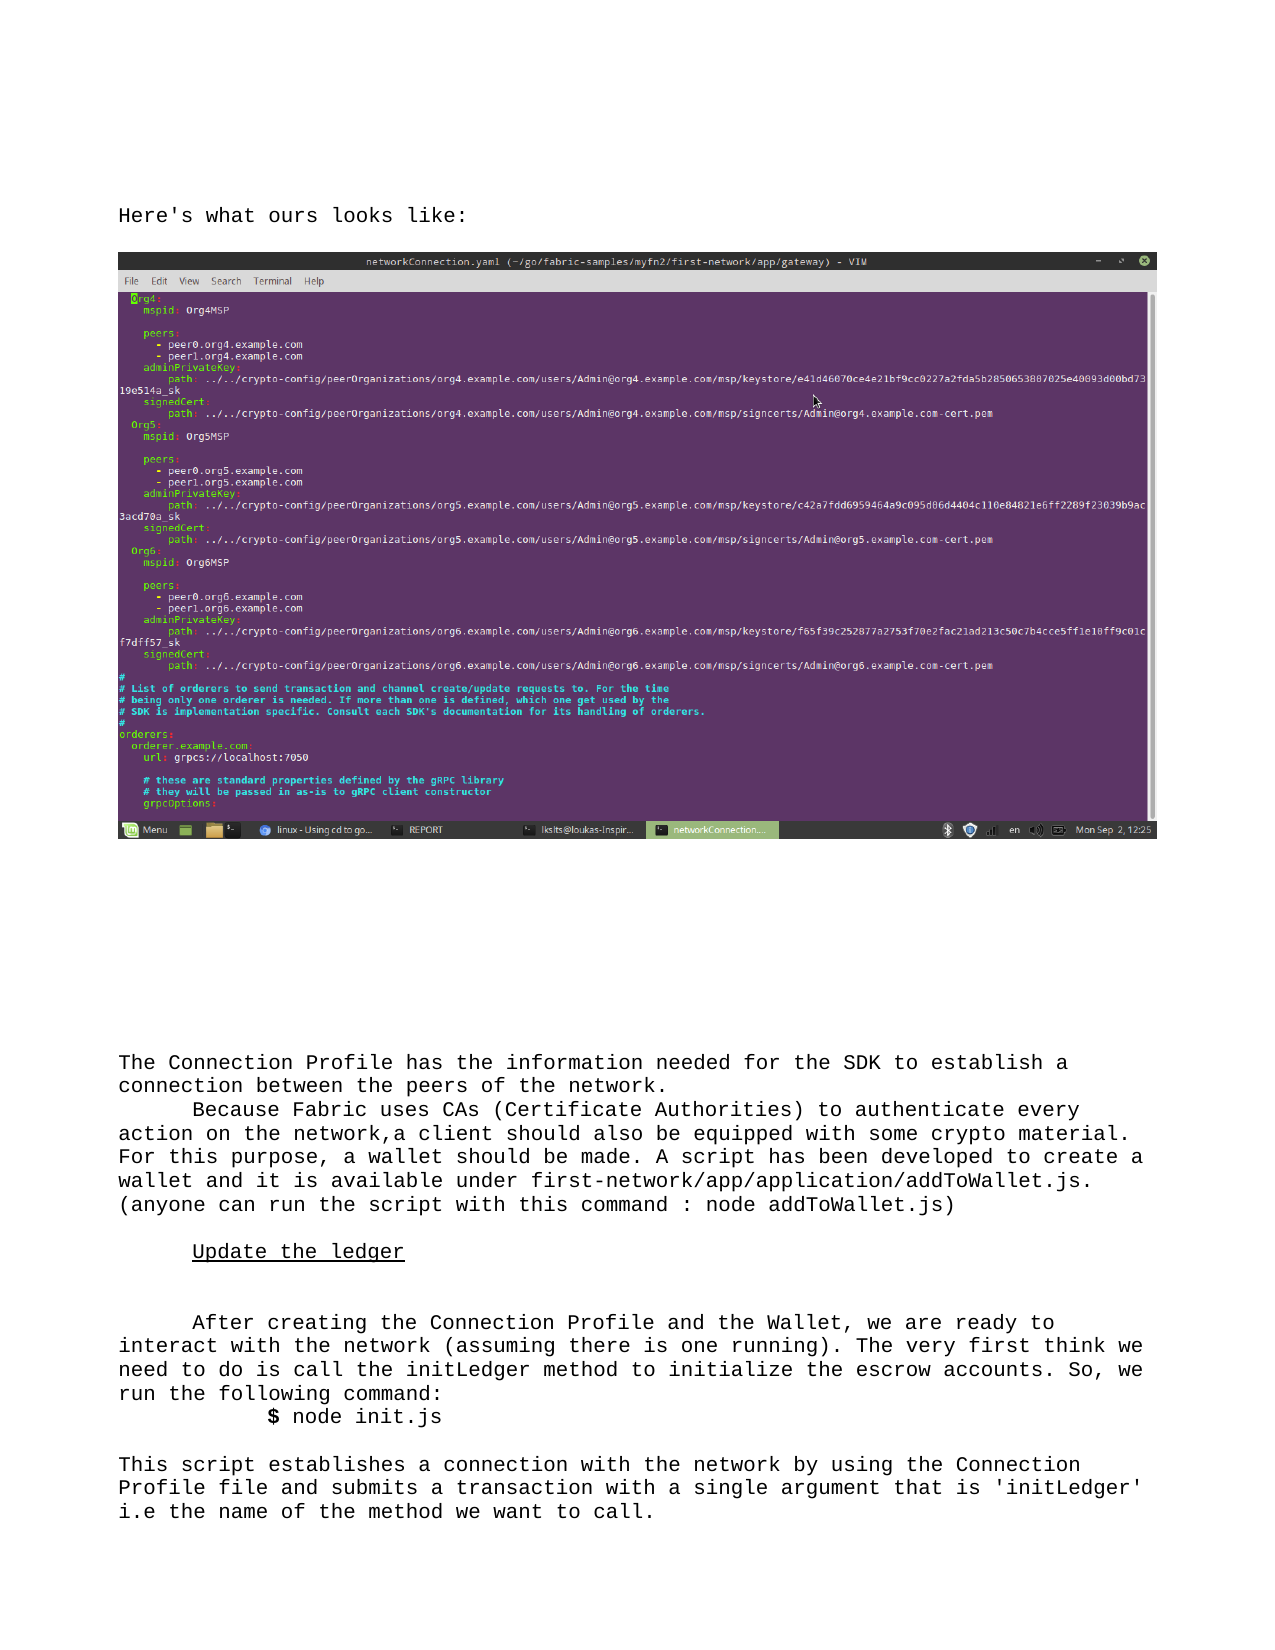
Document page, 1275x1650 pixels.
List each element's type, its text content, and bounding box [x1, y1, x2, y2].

text Here's what ours looks like: [118, 205, 1157, 229]
text After creating the Connection Profile and the Wallet, we are ready to interact with the network (assuming there is one running). The very first think we need to do is call the initLedger method to initialize the escrow accounts. So, we run the following command: [118, 1312, 1157, 1406]
list $ node init.js [229, 1406, 1157, 1430]
text (anyone can run the script with this command : node addToWallet.js) [118, 1194, 1157, 1217]
text The Connection Profile has the information needed for the SDK to establish a connection between the peers of the network. [118, 1052, 1157, 1099]
text This script establishes a connection with the network by using the Connection Profile file and submits a transaction with a single argument that is 'initLedger' i.e the name of the method we want to call. [118, 1454, 1157, 1525]
text Update the ledger [118, 1241, 1157, 1264]
text Because Fabric uses CAs (Certificate Authorities) to authenticate every action on the network,a client should also be equipped with some crypto material. For this purpose, a wallet should be made. A script has been developed to create a wallet and it is available under first-network/app/application/addToWallet.js. [118, 1099, 1157, 1194]
picture [118, 252, 1157, 839]
